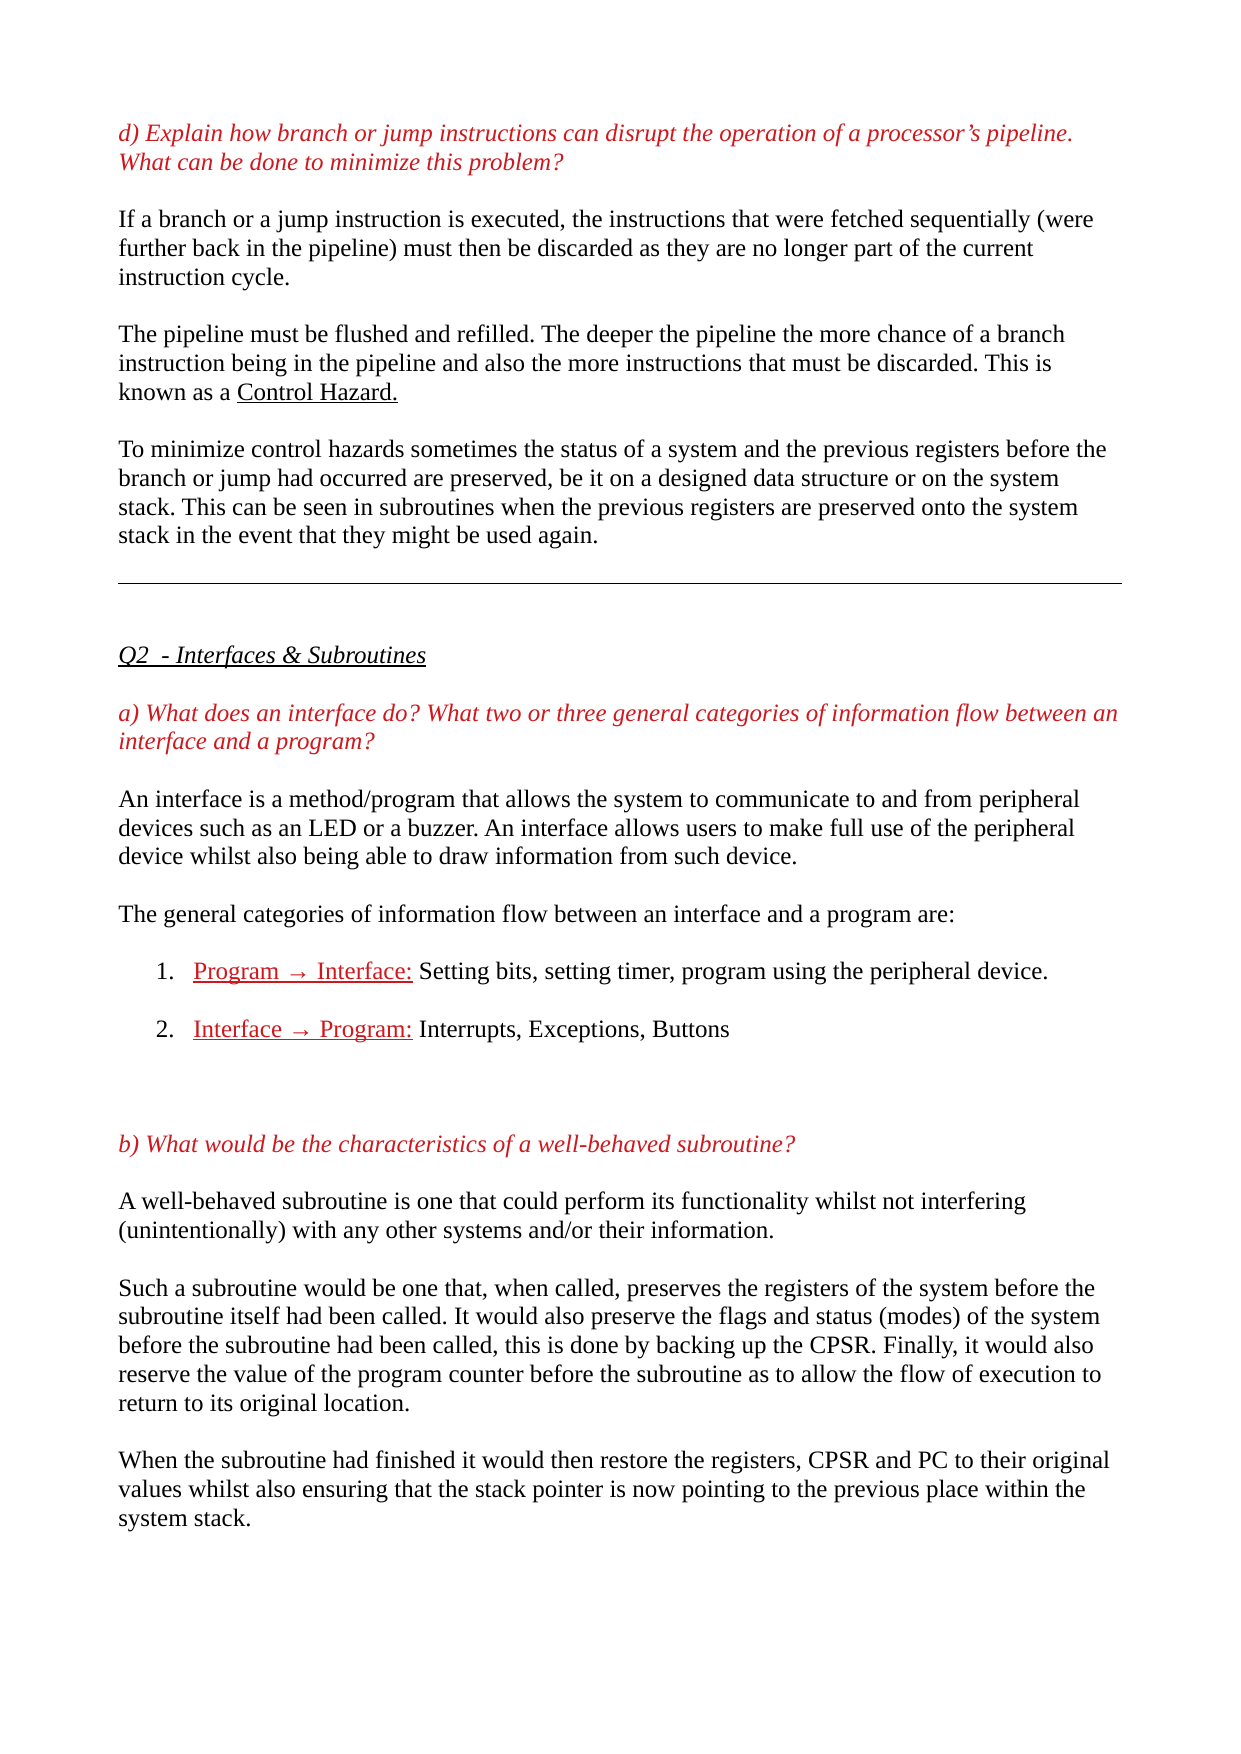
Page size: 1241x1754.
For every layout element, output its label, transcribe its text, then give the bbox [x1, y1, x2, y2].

text b) What would be the characteristics of a well-behaved subroutine? [118, 1129, 1122, 1158]
text Such a subroutine would be one that, when called, preserves the registers of the system before the subroutine itself had been called. It would also preserve the flags and status (modes) of the system before the subroutine had been called, this is done by backing up the CPSR. Finally, it would also reserve the value of the program counter before the subroutine as to allow the flow of execution to return to its original location. [118, 1273, 1122, 1416]
text When the subroutine had finished it would then restore the registers, CPSR and PC to their original values whilst also ensuring that the stack pointer is now pointing to the previous place within the system stack. [118, 1445, 1122, 1531]
text The pipeline must be flushed and refilled. The deeper the pipeline the more chance of a branch instruction being in the pipeline and also the more instructions that must be discarded. This is known as a Control Hazard. [118, 319, 1122, 406]
text If a branch or a jump instruction is executed, the instructions that were fetched sequentially (were further back in the pipeline) must then be discarded as they are no longer part of the current instruction cycle. [118, 204, 1122, 291]
text Q2 - Interfaces & Subroutines [118, 640, 1122, 669]
list Program → Interface: Setting bits, setting timer, program using the peripheral device. [156, 956, 1122, 985]
list Interface → Program: Interrupts, Exceptions, Buttons [156, 1014, 1122, 1043]
text a) What does an interface do? What two or three general categories of information flow between an interface and a program? [118, 698, 1122, 755]
text The general categories of information flow between an interface and a program are: [118, 899, 1122, 928]
text An interface is a method/program that allows the system to communicate to and from peripheral devices such as an LED or a buzzer. An interface allows users to make full use of the peripheral device whilst also being able to draw information from such device. [118, 784, 1122, 870]
text To minimize control hazards sometimes the status of a system and the previous registers before the branch or jump had occurred are preserved, be it on a designed data structure or on the system stack. This can be seen in subroutines when the previous registers are preserved onto the system stack in the event that they might be used again. [118, 434, 1122, 549]
text d) Explain how branch or jump instructions can disrupt the operation of a processor’s pipeline. What can be done to minimize this problem? [118, 118, 1122, 176]
text A well-behaved subroutine is one that could perform its functionality whilst not interfering (unintentionally) with any other systems and/or their information. [118, 1186, 1122, 1244]
